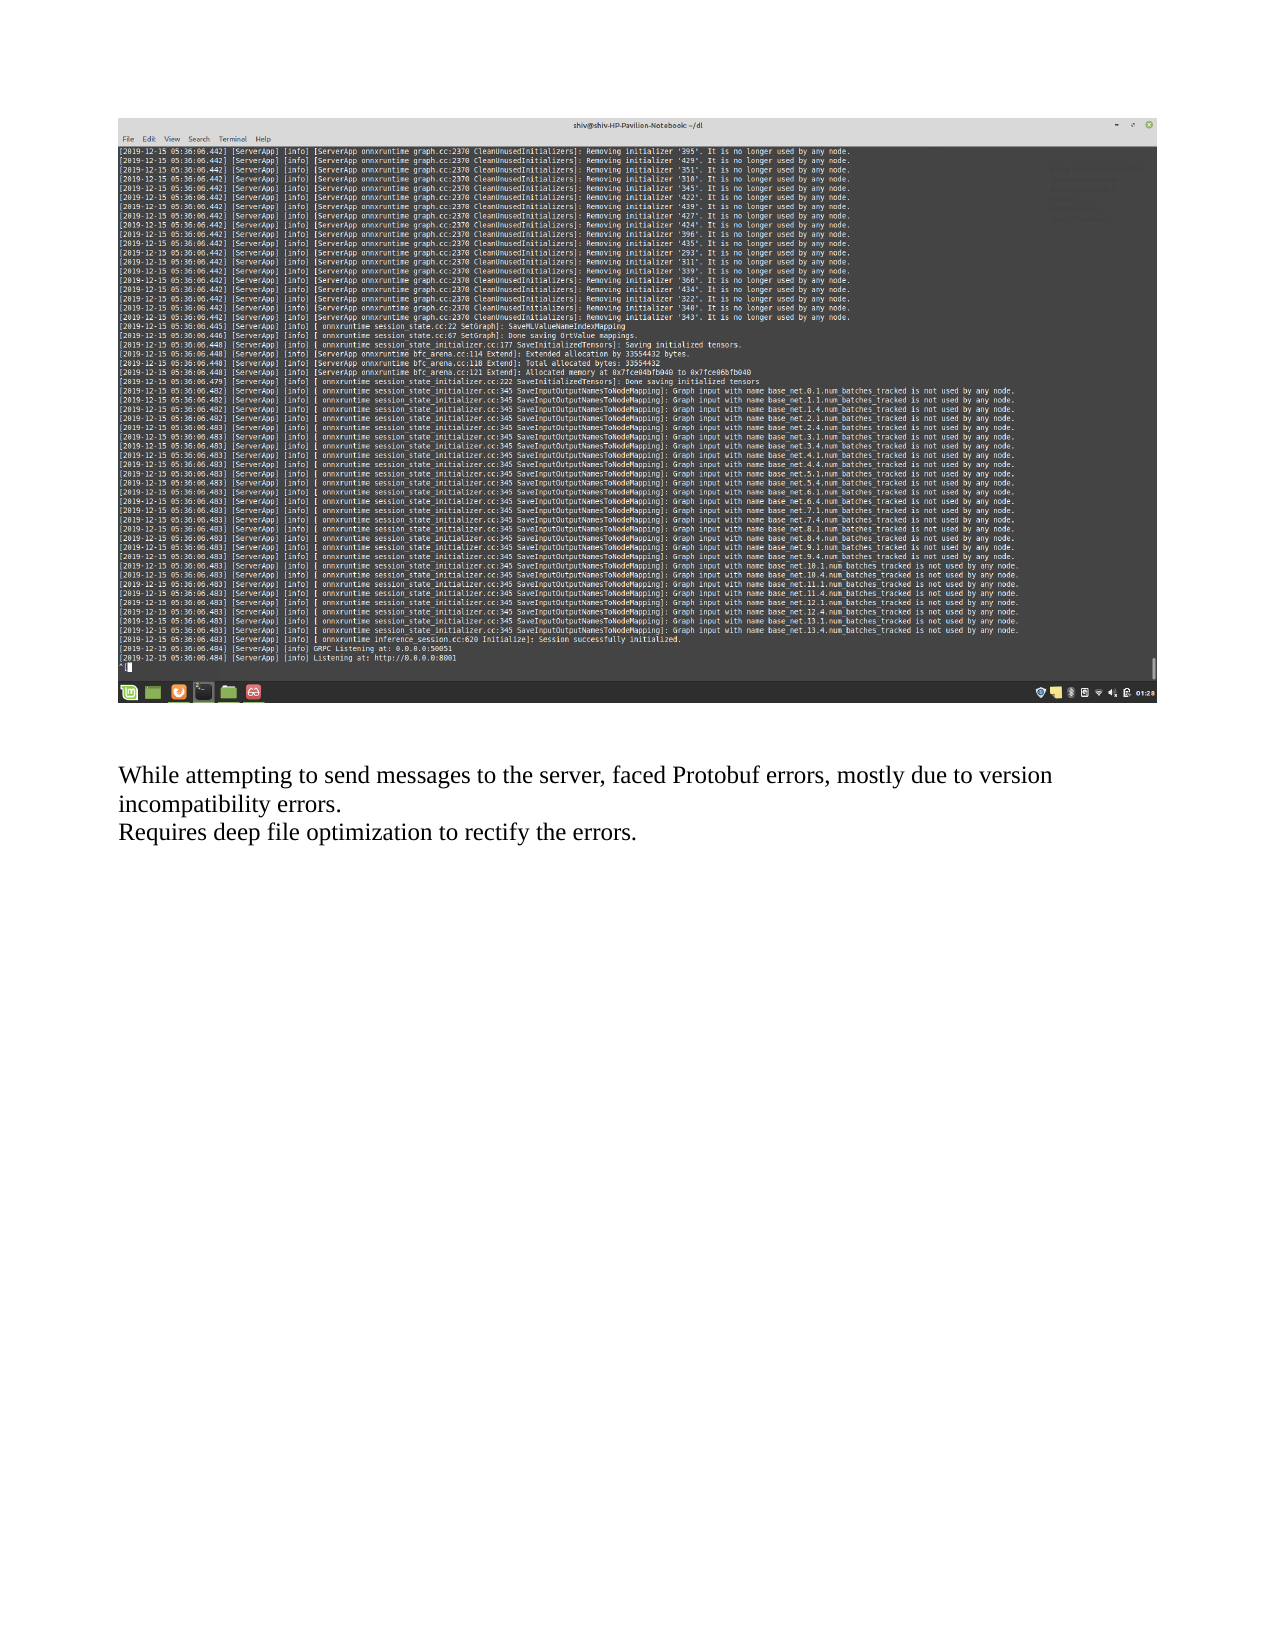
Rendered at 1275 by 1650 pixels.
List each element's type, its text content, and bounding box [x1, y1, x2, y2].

picture [118, 118, 1157, 703]
text While attempting to send messages to the server, faced Protobuf errors, mostly due to version incompatibility errors. [118, 760, 1157, 817]
text Requires deep file optimization to rectify the errors. [118, 817, 1157, 846]
